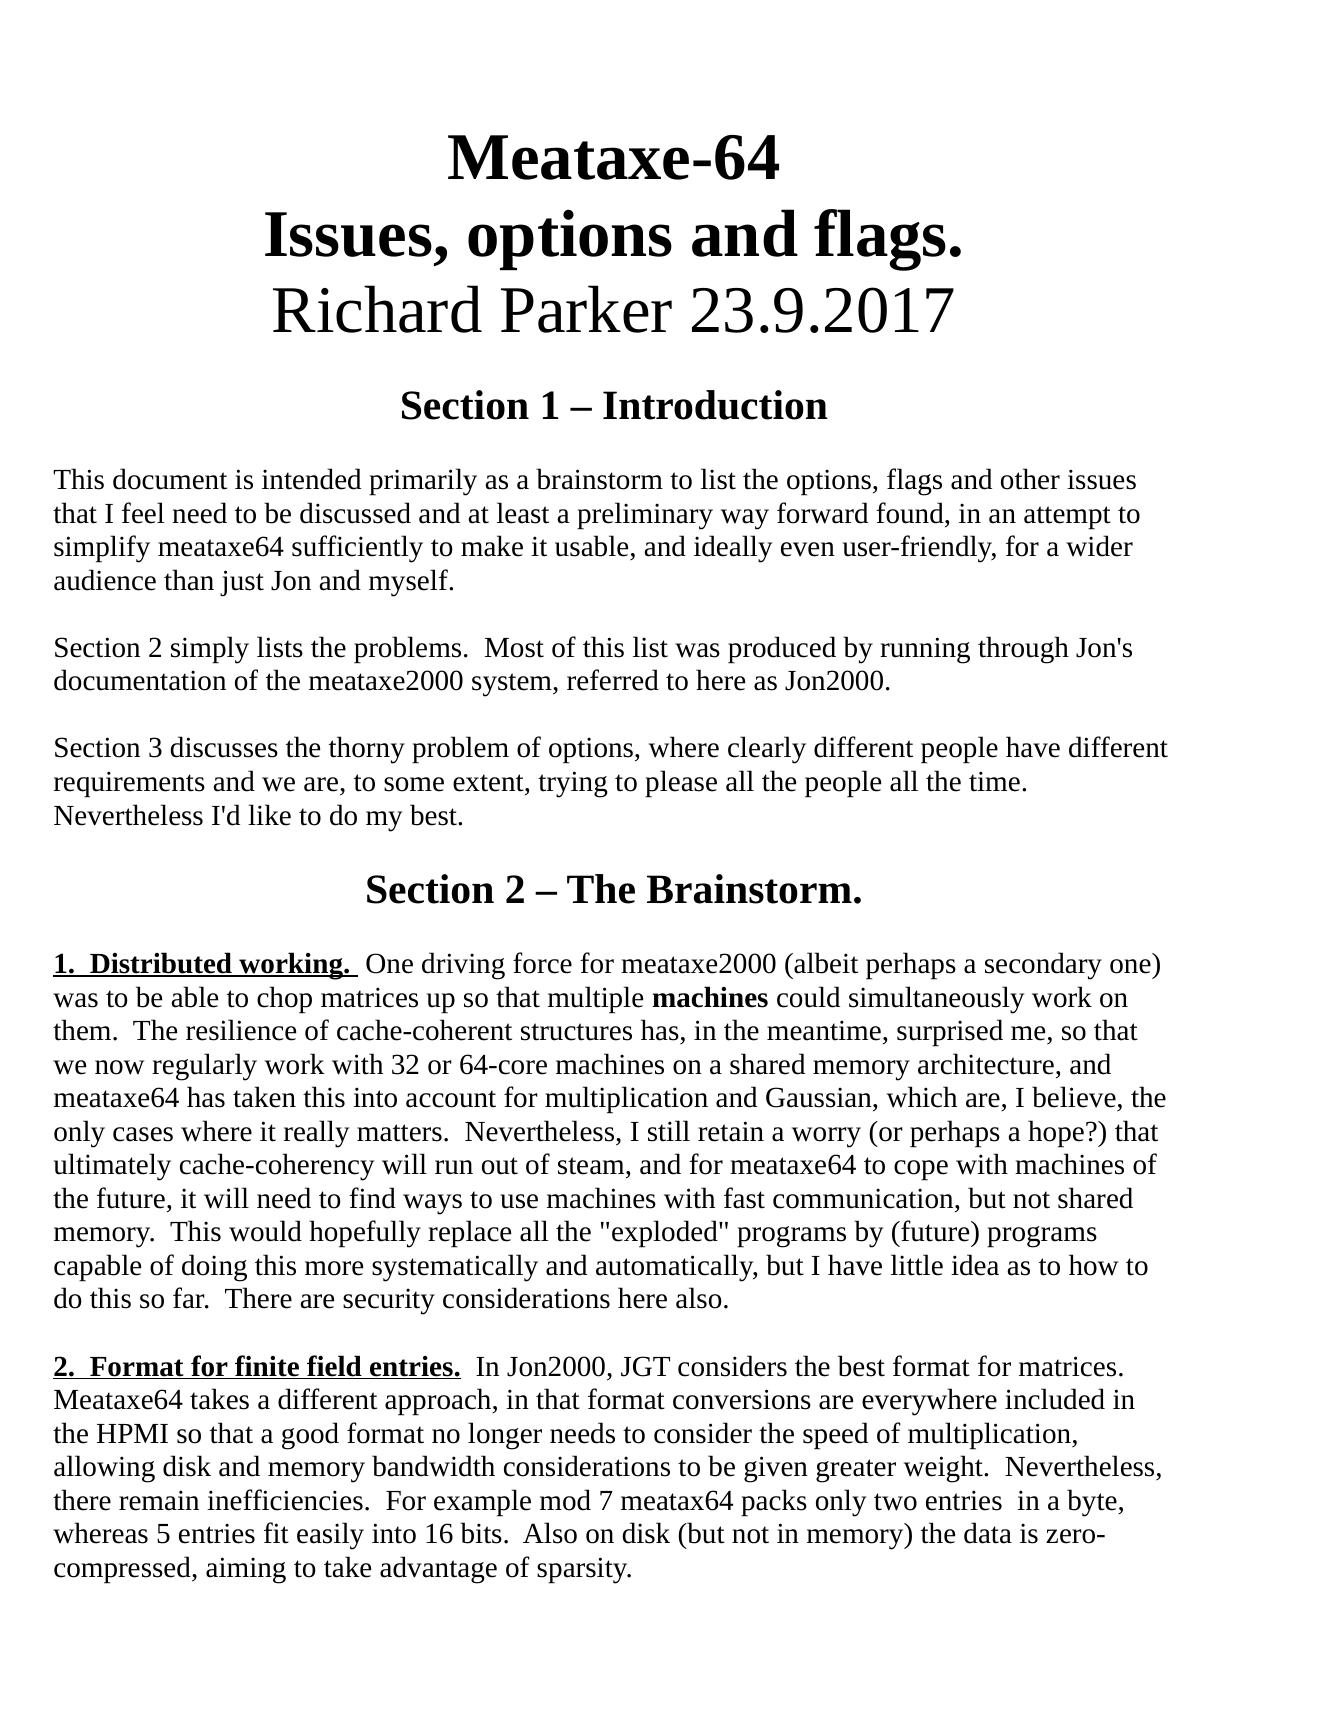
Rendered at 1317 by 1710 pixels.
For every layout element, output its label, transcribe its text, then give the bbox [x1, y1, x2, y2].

text Section 2 simply lists the problems. Most of this list was produced by running through Jon's documentation of the meataxe2000 system, referred to here as Jon2000. [53, 630, 1174, 697]
text Section 3 discusses the thorny problem of options, where clearly different people have different requirements and we are, to some extent, trying to please all the people all the time. Nevertheless I'd like to do my best. [53, 731, 1174, 831]
text This document is intended primarily as a brainstorm to list the options, flags and other issues that I feel need to be discussed and at least a preliminary way forward found, in an attempt to simplify meataxe64 sufficiently to make it usable, and ideally even user-friendly, for a wider audience than just Jon and myself. [53, 462, 1174, 596]
text Richard Parker 23.9.2017 [53, 271, 1174, 347]
text 1. Distributed working. One driving force for meataxe2000 (albeit perhaps a secondary one) was to be able to chop matrices up so that multiple machines could simultaneously work on them. The resilience of cache-coherent structures has, in the meantime, surprised me, so that we now regularly work with 32 or 64-core machines on a shared memory architecture, and meataxe64 has taken this into account for multiplication and Gaussian, which are, I believe, the only cases where it really matters. Nevertheless, I still retain a worry (or perhaps a hope?) that ultimately cache-coherency will run out of steam, and for meataxe64 to cope with machines of the future, it will need to find ways to use machines with fast communication, but not shared memory. This would hopefully replace all the "exploded" programs by (future) programs capable of doing this more systematically and automatically, but I have little idea as to how to do this so far. There are security considerations here also. [53, 946, 1174, 1315]
text Section 1 – Introduction [53, 381, 1174, 429]
text 2. Format for finite field entries. In Jon2000, JGT considers the best format for matrices. Meataxe64 takes a different approach, in that format conversions are everywhere included in the HPMI so that a good format no longer needs to consider the speed of multiplication, allowing disk and memory bandwidth considerations to be given greater weight. Nevertheless, there remain inefficiencies. For example mod 7 meatax64 packs only two entries in a byte, whereas 5 entries fit easily into 16 bits. Also on disk (but not in memory) the data is zero-compressed, aiming to take advantage of sparsity. [53, 1349, 1174, 1583]
text Issues, options and flags. [53, 194, 1174, 271]
text Section 2 – The Brainstorm. [53, 865, 1174, 913]
text Meataxe-64 [53, 117, 1174, 194]
